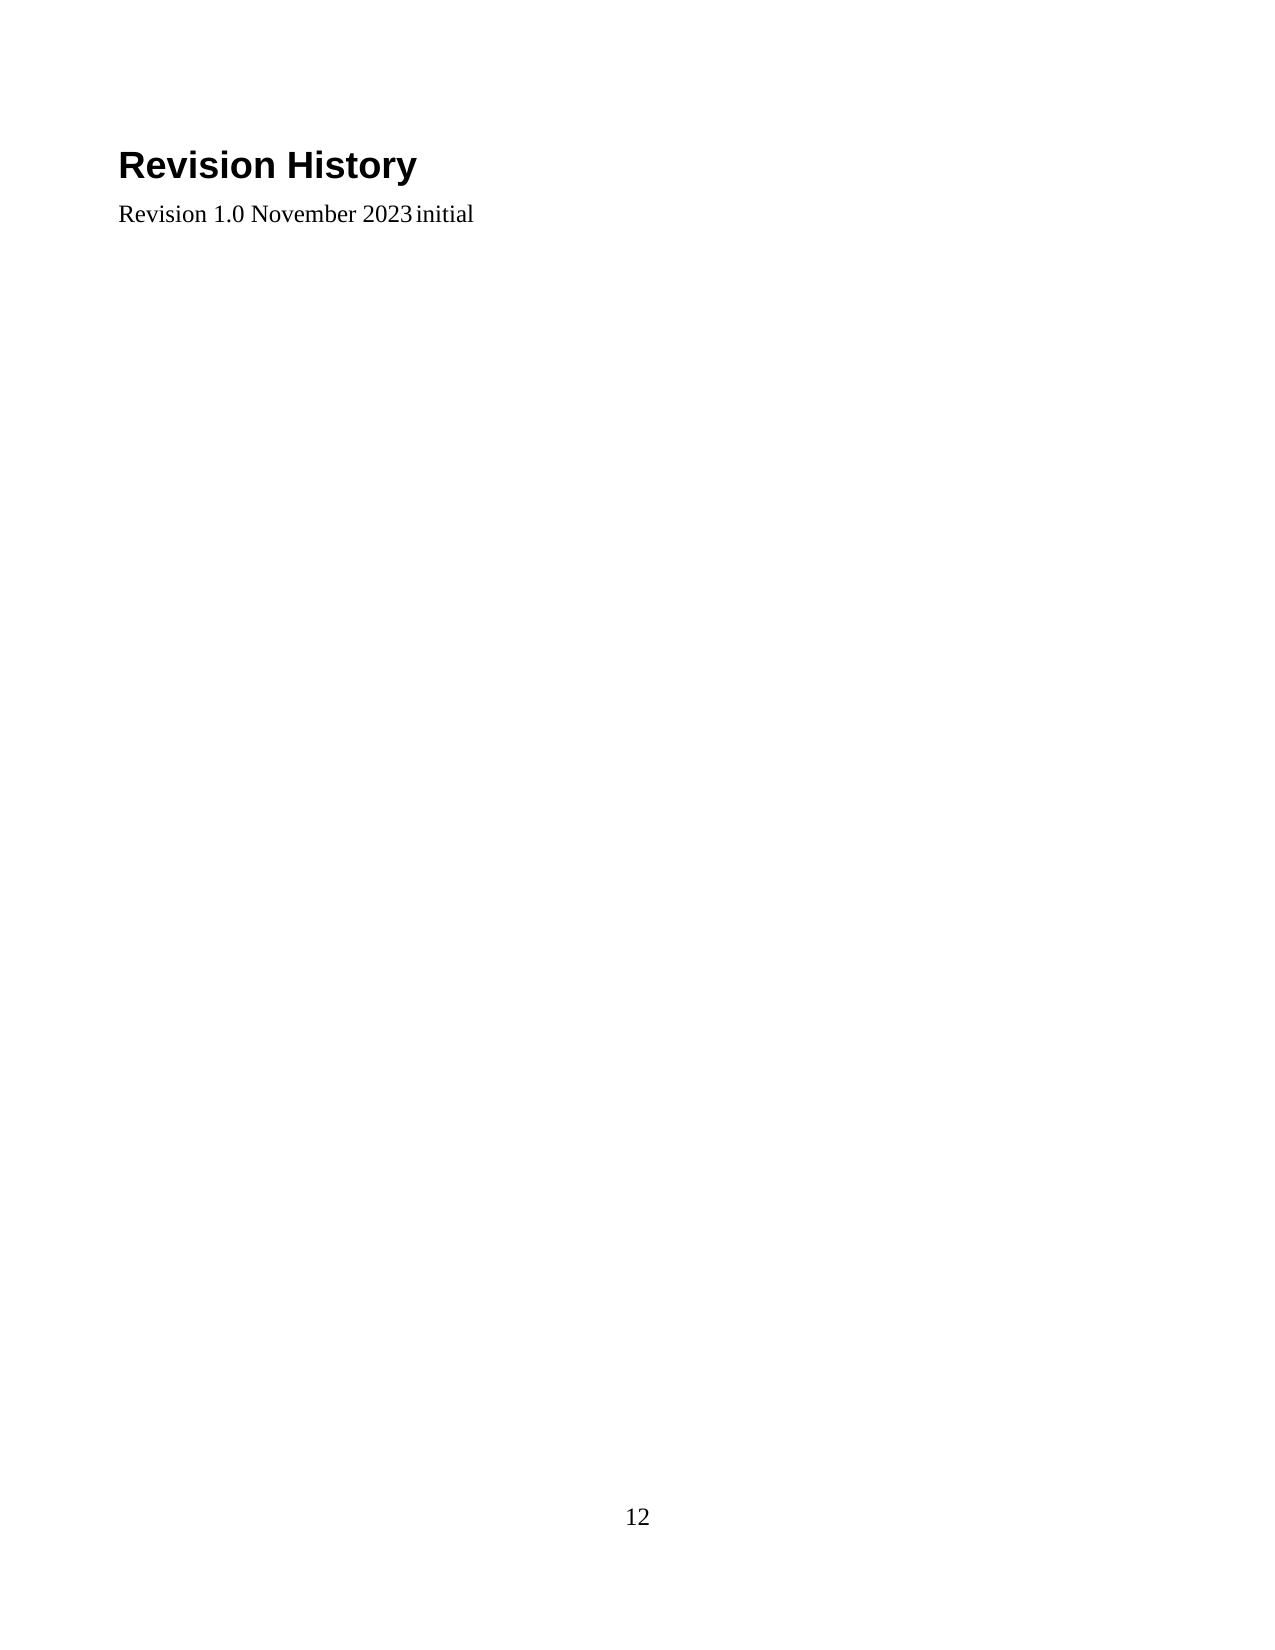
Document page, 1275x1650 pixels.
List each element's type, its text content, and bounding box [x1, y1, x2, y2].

subtitle Revision History [118, 143, 1157, 187]
text Revision 1.0 November 2023 initial [118, 199, 1157, 228]
